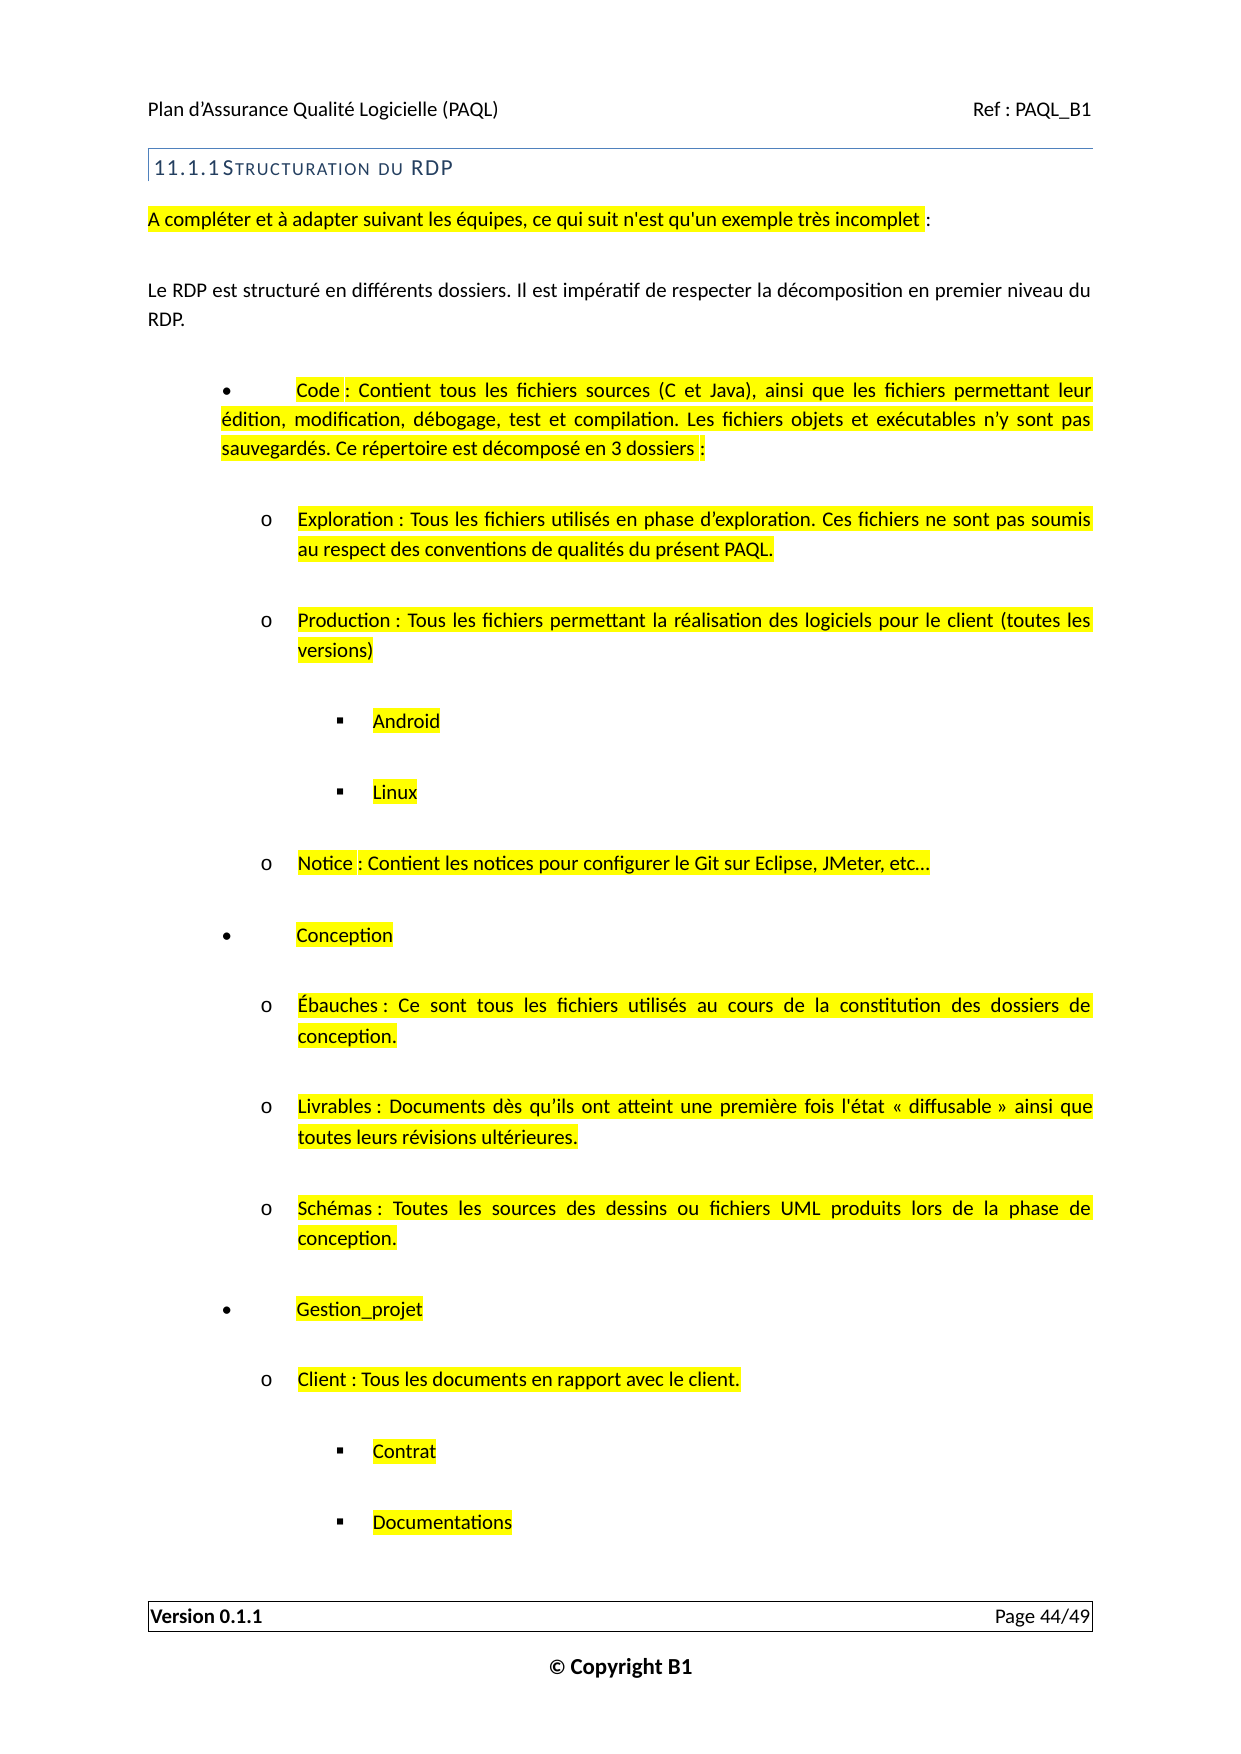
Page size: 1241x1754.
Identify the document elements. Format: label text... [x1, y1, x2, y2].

list Conception [221, 922, 1093, 947]
list Ébauches : Ce sont tous les fichiers utilisés au cours de la constitution des dossiers de conception. [260, 993, 1093, 1048]
list Gestion_projet [221, 1296, 1093, 1321]
list Code : Contient tous les fichiers sources (C et Java), ainsi que les fichiers permettant leur édition, modification, débogage, test et compilation. Les fichiers objets et exécutables n’y sont pas sauvegardés. Ce répertoire est décomposé en 3 dossiers : [221, 377, 1093, 461]
list Android [335, 708, 1093, 733]
text Le RDP est structuré en différents dossiers. Il est impératif de respecter la décomposition en premier niveau du RDP. [148, 277, 1093, 331]
list Structuration du RDP [149, 149, 1093, 181]
list Notice : Contient les notices pour configurer le Git sur Eclipse, JMeter, etc… [260, 850, 1093, 876]
list Client : Tous les documents en rapport avec le client. [260, 1367, 1093, 1393]
list Production : Tous les fichiers permettant la réalisation des logiciels pour le client (toutes les versions) [260, 607, 1093, 663]
text A compléter et à adapter suivant les équipes, ce qui suit n'est qu'un exemple très incomplet : [148, 206, 1093, 232]
list Schémas : Toutes les sources des dessins ou fichiers UML produits lors de la phase de conception. [260, 1195, 1093, 1250]
list Documentations [335, 1509, 1093, 1535]
list Exploration : Tous les fichiers utilisés en phase d’exploration. Ces fichiers ne sont pas soumis au respect des conventions de qualités du présent PAQL. [260, 506, 1093, 562]
list Contrat [335, 1439, 1093, 1464]
list Livrables : Documents dès qu’ils ont atteint une première fois l'état « diffusable » ainsi que toutes leurs révisions ultérieures. [260, 1094, 1093, 1149]
list Linux [335, 779, 1093, 804]
